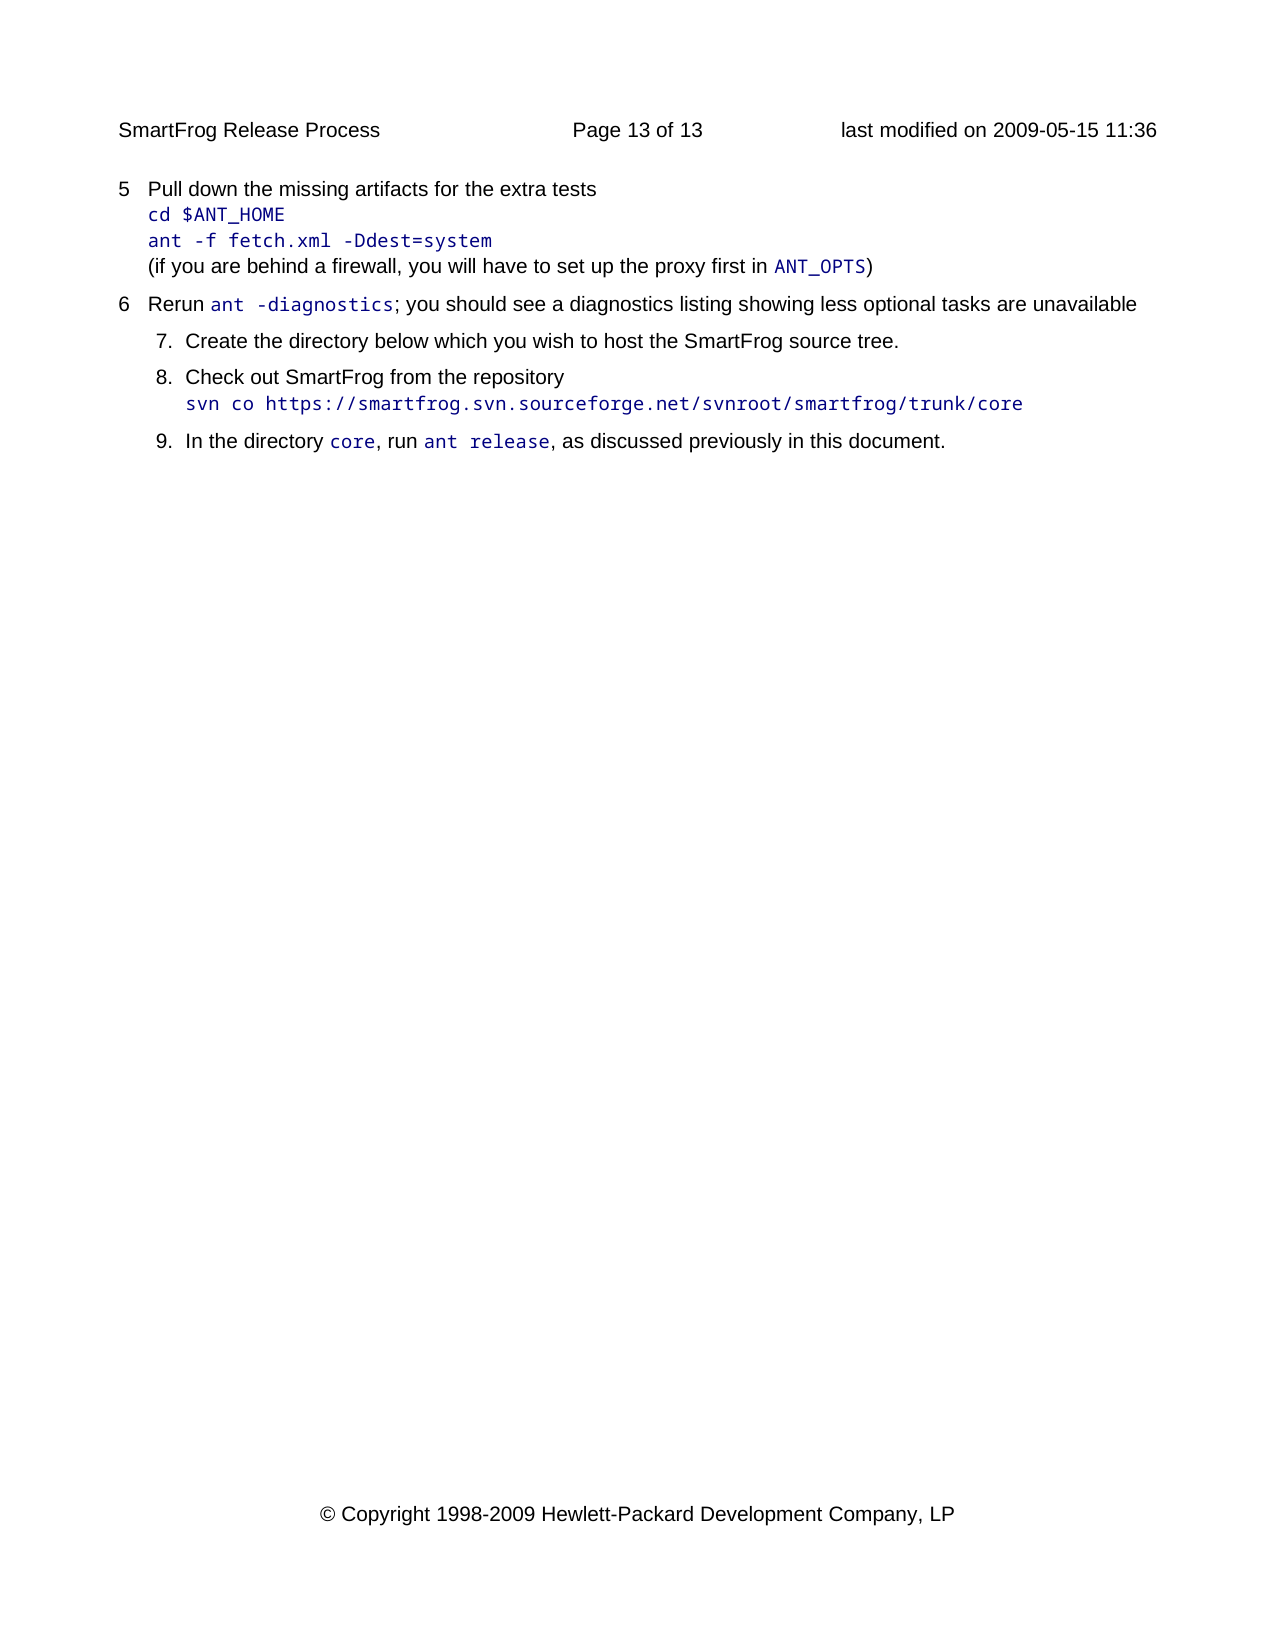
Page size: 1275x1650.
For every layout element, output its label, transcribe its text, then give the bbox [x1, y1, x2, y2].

list Check out SmartFrog from the repository svn co https://smartfrog.svn.sourceforge.net/svnroot/smartfrog/trunk/core [118, 366, 1157, 415]
list In the directory core, run ant release, as discussed previously in this document. [118, 428, 1157, 454]
list Pull down the missing artifacts for the extra tests cd $ANT_HOME ant -f fetch.xml -Ddest=system (if you are behind a firewall, you will have to set up the proxy first in ANT_OPTS) [118, 177, 1157, 279]
list Rerun ant -diagnostics; you should see a diagnostics listing showing less optional tasks are unavailable [118, 291, 1157, 317]
list Create the directory below which you wish to host the SmartFrog source tree. [118, 330, 1157, 353]
